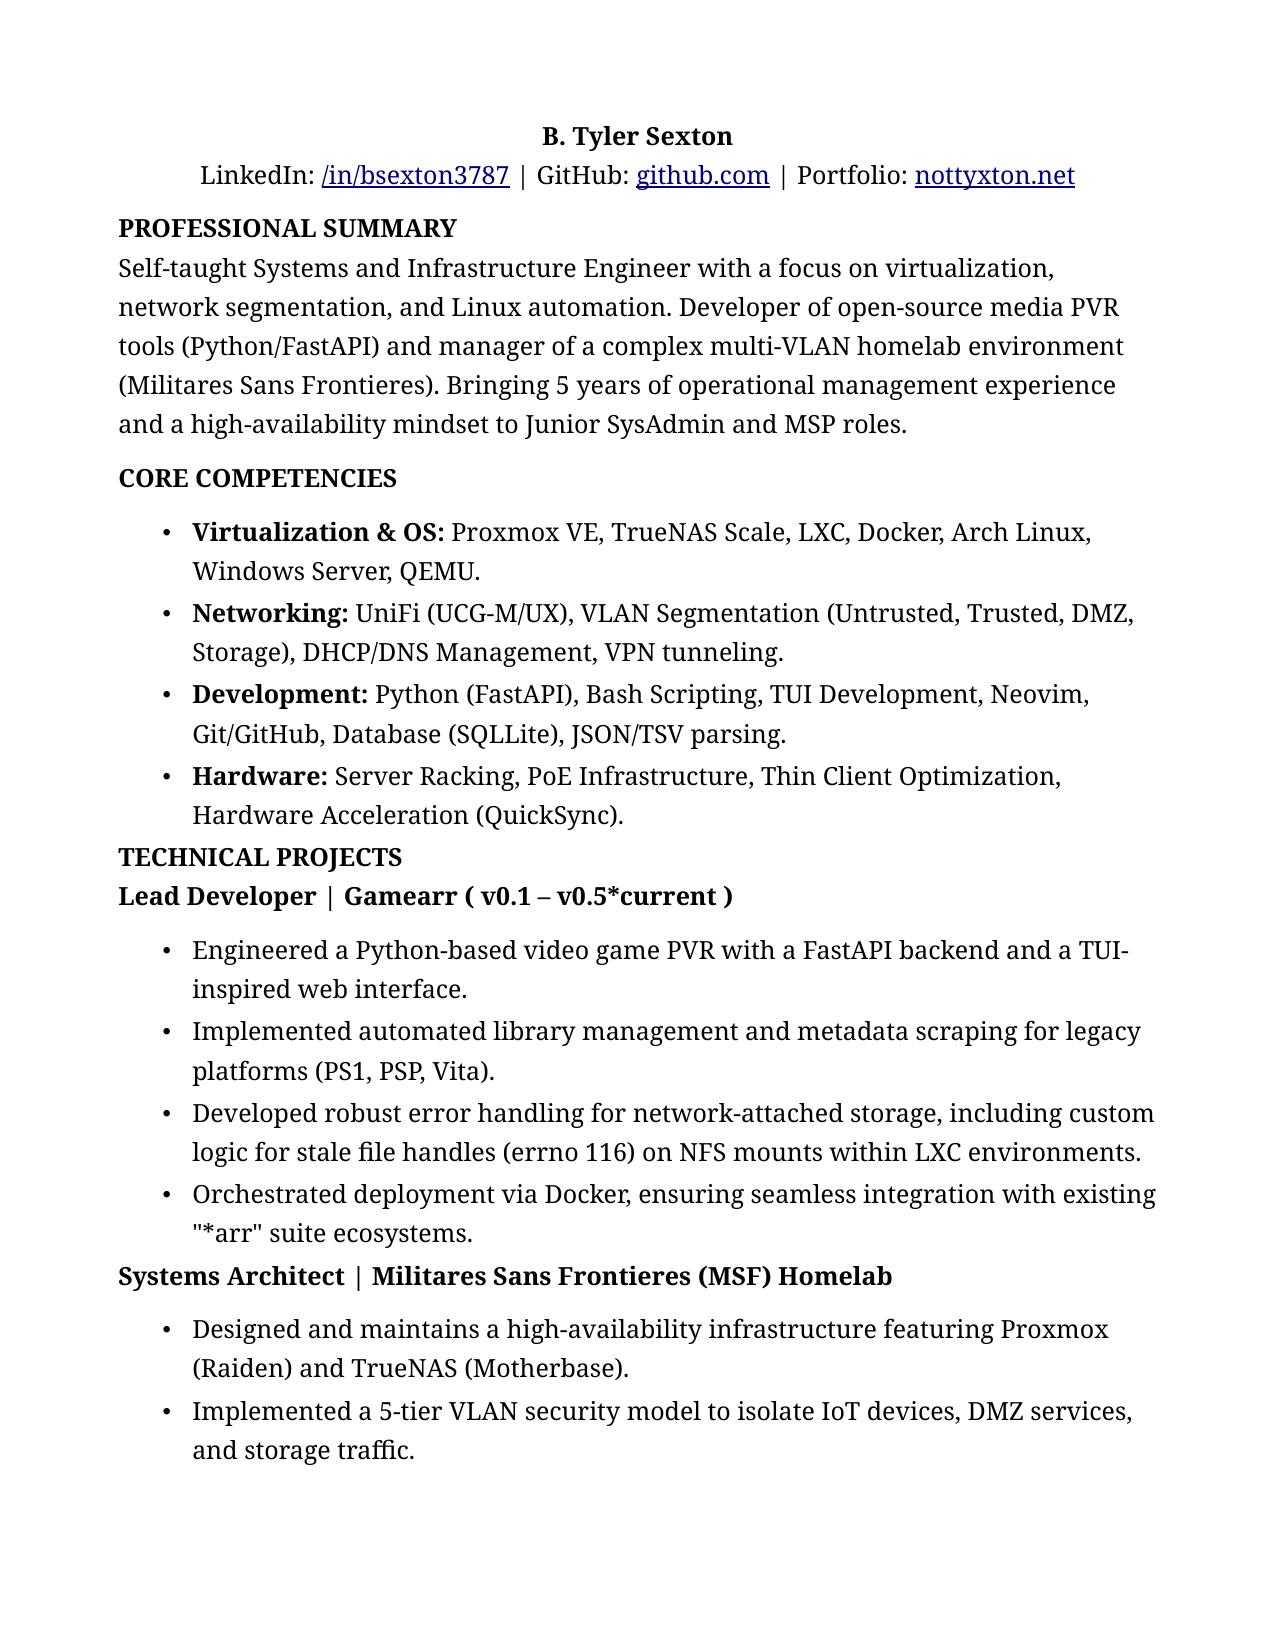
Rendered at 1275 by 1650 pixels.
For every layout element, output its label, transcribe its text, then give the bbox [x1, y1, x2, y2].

list Implemented automated library management and metadata scraping for legacy platforms (PS1, PSP, Vita). [162, 1014, 1157, 1087]
list Development: Python (FastAPI), Bash Scripting, TUI Development, Neovim, Git/GitHub, Database (SQLLite), JSON/TSV parsing. [162, 677, 1157, 750]
list Networking: UniFi (UCG-M/UX), VLAN Segmentation (Untrusted, Trusted, DMZ, Storage), DHCP/DNS Management, VPN tunneling. [162, 596, 1157, 669]
list Engineered a Python-based video game PVR with a FastAPI backend and a TUI-inspired web interface. [162, 933, 1157, 1006]
list Hardware: Server Racking, PoE Infrastructure, Thin Client Optimization, Hardware Acceleration (QuickSync). [162, 758, 1157, 832]
text CORE COMPETENCIES [118, 461, 1157, 495]
list Virtualization & OS: Proxmox VE, TrueNAS Scale, LXC, Docker, Arch Linux, Windows Server, QEMU. [162, 514, 1157, 588]
text TECHNICAL PROJECTS Lead Developer | Gamearr ( v0.1 – v0.5*current ) [118, 840, 1157, 913]
text B. Tyler Sexton LinkedIn: /in/bsexton3787 | GitHub: github.com | Portfolio: nottyxton.net [118, 118, 1157, 191]
list Orchestrated deployment via Docker, ensuring seamless integration with existing "*arr" suite ecosystems. [162, 1177, 1157, 1250]
list Designed and maintains a high-availability infrastructure featuring Proxmox (Raiden) and TrueNAS (Motherbase). [162, 1312, 1157, 1385]
text Systems Architect | Militares Sans Frontieres (MSF) Homelab [118, 1258, 1157, 1292]
text PROFESSIONAL SUMMARY Self-taught Systems and Infrastructure Engineer with a focus on virtualization, network segmentation, and Linux automation. Developer of open-source media PVR tools (Python/FastAPI) and manager of a complex multi-VLAN homelab environment (Militares Sans Frontieres). Bringing 5 years of operational management experience and a high-availability mindset to Junior SysAdmin and MSP roles. [118, 211, 1157, 441]
list Developed robust error handling for network-attached storage, including custom logic for stale file handles (errno 116) on NFS mounts within LXC environments. [162, 1095, 1157, 1169]
list Implemented a 5-tier VLAN security model to isolate IoT devices, DMZ services, and storage traffic. [162, 1393, 1157, 1466]
